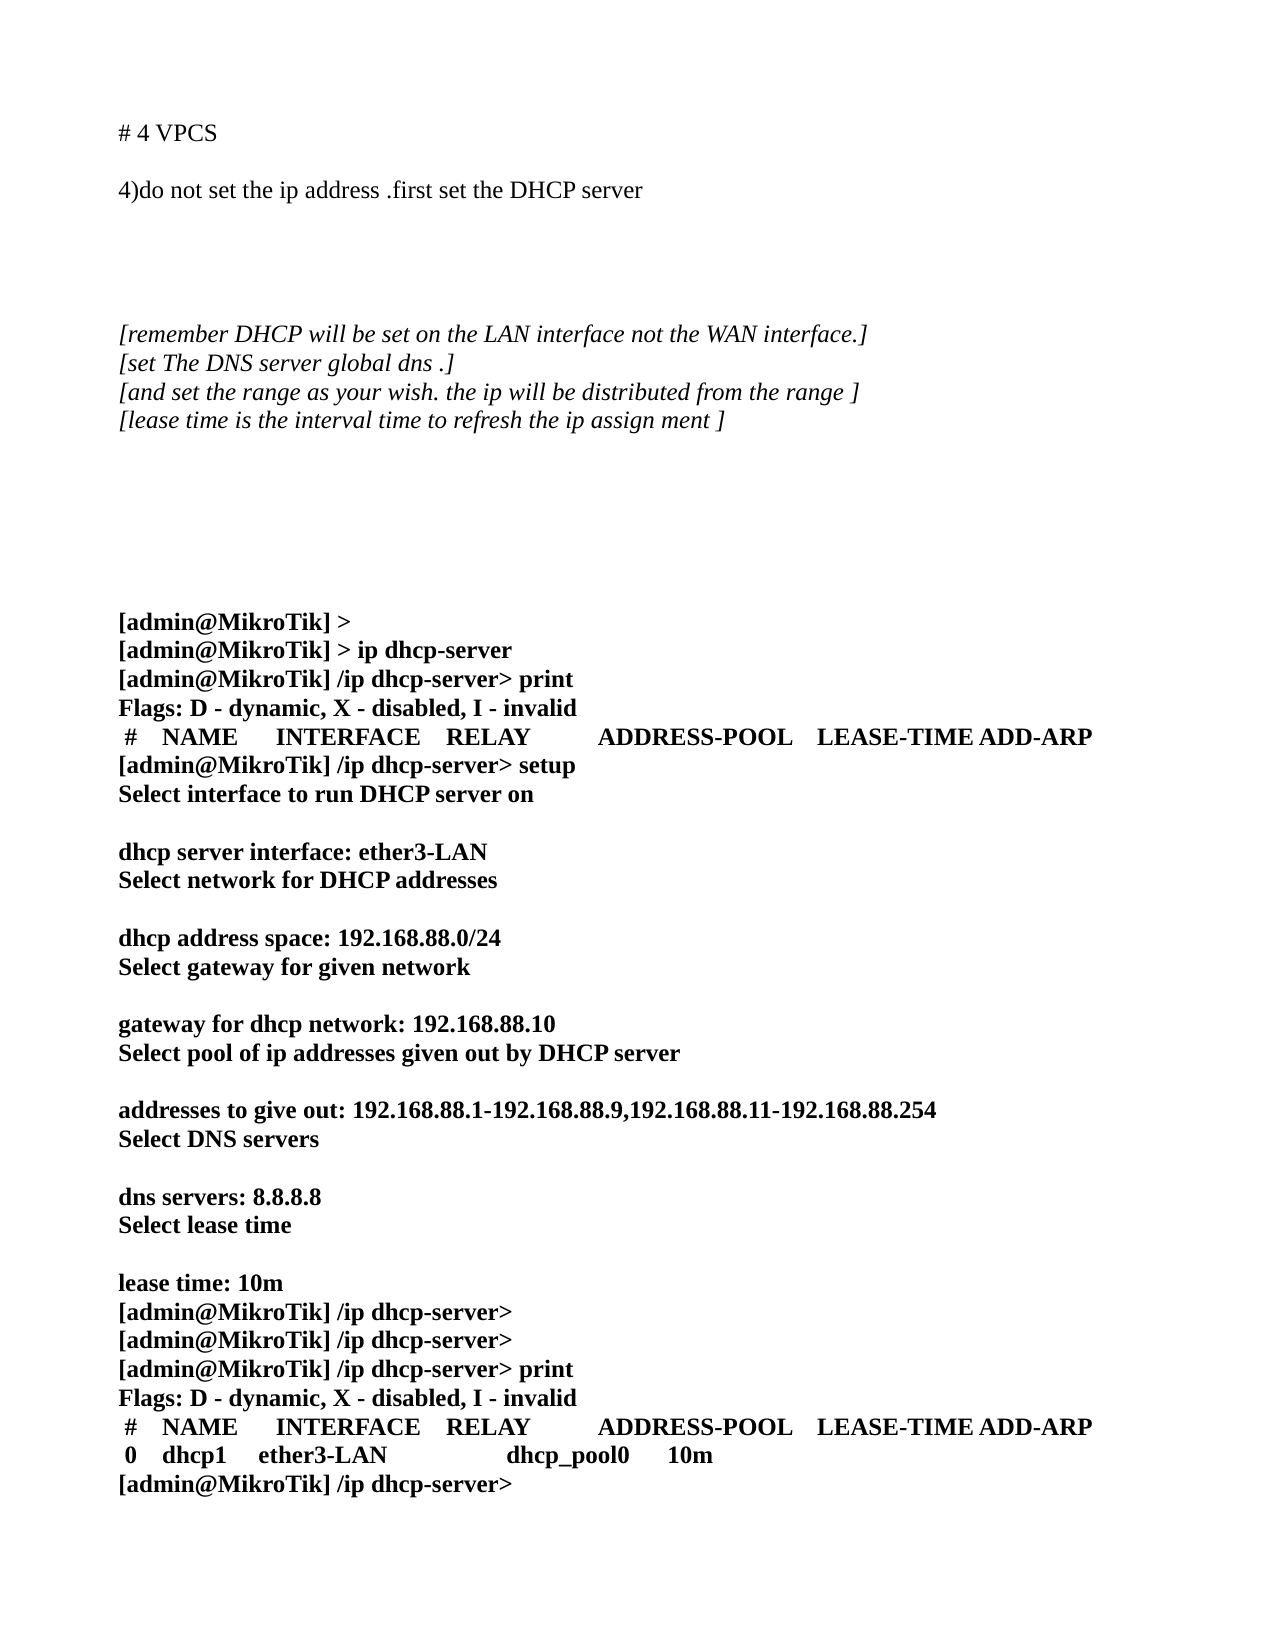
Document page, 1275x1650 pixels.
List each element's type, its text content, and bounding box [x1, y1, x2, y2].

text Select lease time [118, 1211, 1157, 1239]
text gateway for dhcp network: 192.168.88.10 [118, 1009, 1157, 1038]
text Flags: D - dynamic, X - disabled, I - invalid [118, 693, 1157, 722]
text Select interface to run DHCP server on [118, 779, 1157, 808]
text # NAME INTERFACE RELAY ADDRESS-POOL LEASE-TIME ADD-ARP [118, 1412, 1157, 1441]
text # 4 VPCS [118, 118, 1157, 147]
text [admin@MikroTik] /ip dhcp-server> [118, 1297, 1157, 1326]
text dhcp address space: 192.168.88.0/24 [118, 923, 1157, 952]
text [admin@MikroTik] /ip dhcp-server> setup [118, 751, 1157, 779]
text [set The DNS server global dns .] [118, 348, 1157, 377]
text [admin@MikroTik] /ip dhcp-server> [118, 1326, 1157, 1354]
text Flags: D - dynamic, X - disabled, I - invalid [118, 1383, 1157, 1412]
text [admin@MikroTik] /ip dhcp-server> print [118, 1354, 1157, 1383]
text [admin@MikroTik] > [118, 607, 1157, 636]
text Select DNS servers [118, 1124, 1157, 1153]
text lease time: 10m [118, 1268, 1157, 1297]
text addresses to give out: 192.168.88.1-192.168.88.9,192.168.88.11-192.168.88.254 [118, 1096, 1157, 1124]
text [and set the range as your wish. the ip will be distributed from the range ] [118, 377, 1157, 406]
text dns servers: 8.8.8.8 [118, 1182, 1157, 1211]
text [admin@MikroTik] /ip dhcp-server> [118, 1469, 1157, 1498]
text dhcp server interface: ether3-LAN [118, 837, 1157, 866]
text 4)do not set the ip address .first set the DHCP server [118, 176, 1157, 204]
text # NAME INTERFACE RELAY ADDRESS-POOL LEASE-TIME ADD-ARP [118, 722, 1157, 751]
text Select pool of ip addresses given out by DHCP server [118, 1038, 1157, 1067]
text Select network for DHCP addresses [118, 866, 1157, 894]
text [admin@MikroTik] /ip dhcp-server> print [118, 664, 1157, 693]
text [lease time is the interval time to refresh the ip assign ment ] [118, 406, 1157, 434]
text [remember DHCP will be set on the LAN interface not the WAN interface.] [118, 319, 1157, 348]
text 0 dhcp1 ether3-LAN dhcp_pool0 10m [118, 1441, 1157, 1469]
text [admin@MikroTik] > ip dhcp-server [118, 636, 1157, 664]
text Select gateway for given network [118, 952, 1157, 981]
